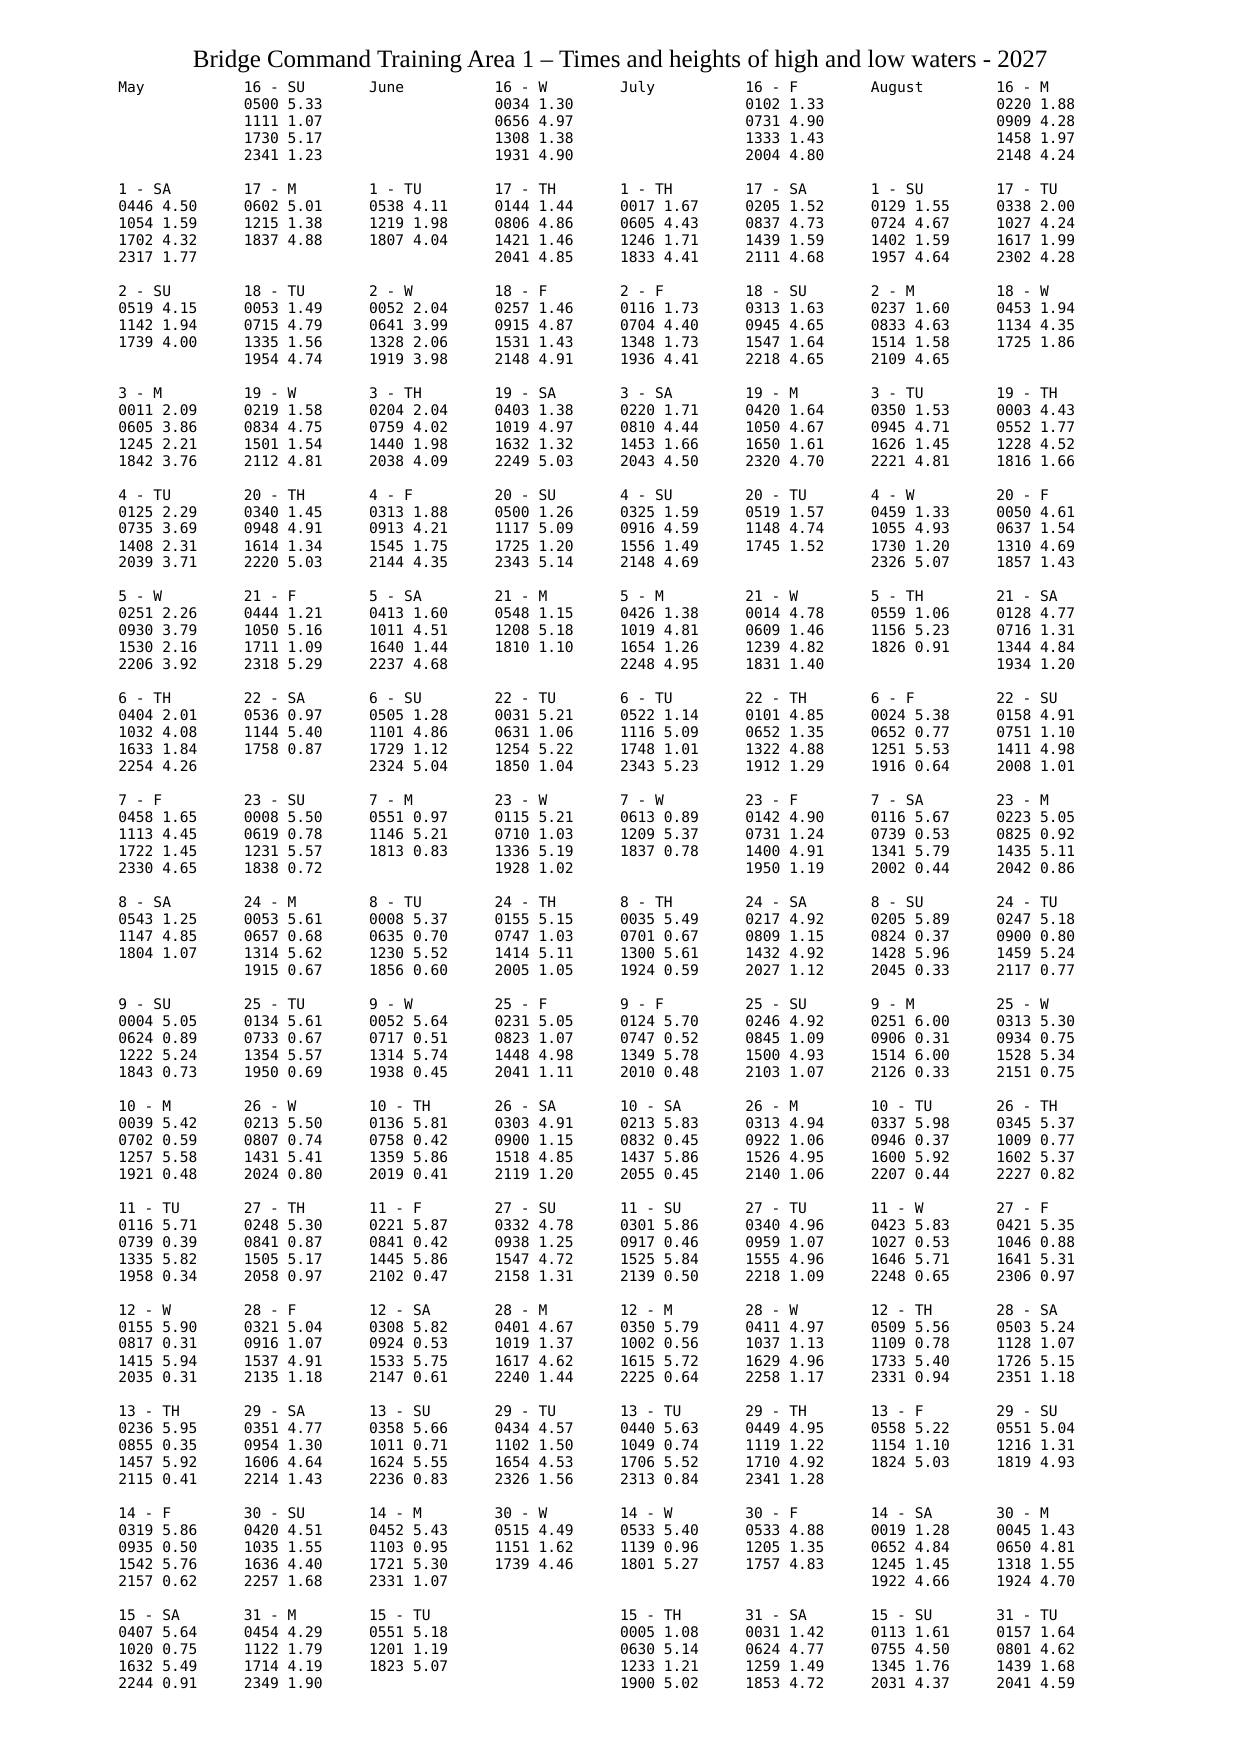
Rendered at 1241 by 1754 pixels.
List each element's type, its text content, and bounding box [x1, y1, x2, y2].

text 0731 1.24 [745, 826, 871, 843]
text 0717 0.51 [369, 1030, 494, 1047]
text 1654 4.53 [494, 1454, 620, 1471]
text 0702 0.59 [118, 1132, 243, 1149]
text 2148 4.24 [996, 147, 1122, 164]
text 2103 1.07 [745, 1064, 871, 1081]
text 1726 5.15 [996, 1352, 1122, 1369]
text 0247 5.18 [996, 911, 1122, 928]
text 0602 5.01 [243, 198, 369, 215]
text 0624 4.77 [745, 1641, 871, 1658]
text 1500 4.93 [745, 1047, 871, 1064]
text 2240 1.44 [494, 1369, 620, 1386]
text 0652 1.35 [745, 724, 871, 741]
text 1654 1.26 [620, 639, 745, 656]
text 2005 1.05 [494, 962, 620, 979]
text 1833 4.41 [620, 249, 745, 266]
text 1931 4.90 [494, 147, 620, 164]
text 0454 4.29 [243, 1624, 369, 1641]
text 1525 5.84 [620, 1251, 745, 1267]
text 1514 1.58 [871, 334, 996, 351]
text 1009 0.77 [996, 1132, 1122, 1149]
text 2 - M [871, 283, 996, 300]
text 1831 1.40 [745, 656, 871, 673]
text 1624 5.55 [369, 1454, 494, 1471]
text 1725 1.20 [494, 537, 620, 554]
text 1843 0.73 [118, 1064, 243, 1081]
text 0446 4.50 [118, 198, 243, 215]
text 1514 6.00 [871, 1047, 996, 1064]
text 1614 1.34 [243, 537, 369, 554]
text 1428 5.96 [871, 945, 996, 962]
text 5 - M [620, 588, 745, 605]
text 24 - TU [996, 894, 1122, 911]
text 0459 1.33 [871, 503, 996, 520]
text 1900 5.02 [620, 1675, 745, 1692]
text 23 - SU [243, 792, 369, 809]
text 1950 1.19 [745, 860, 871, 877]
text 9 - W [369, 996, 494, 1013]
text 1617 1.99 [996, 232, 1122, 249]
text 0421 5.35 [996, 1217, 1122, 1233]
text 1011 4.51 [369, 622, 494, 639]
text 1916 0.64 [871, 758, 996, 775]
text 16 - F [745, 79, 871, 96]
text 0900 0.80 [996, 928, 1122, 945]
text 0219 1.58 [243, 402, 369, 418]
text 1922 4.66 [871, 1573, 996, 1590]
text 1730 1.20 [871, 537, 996, 554]
text August [871, 79, 996, 96]
text 0426 1.38 [620, 605, 745, 622]
text 26 - SA [494, 1098, 620, 1115]
text 1457 5.92 [118, 1454, 243, 1471]
text 0536 0.97 [243, 707, 369, 724]
text 0136 5.81 [369, 1115, 494, 1132]
text 0519 1.57 [745, 503, 871, 520]
text 0308 5.82 [369, 1318, 494, 1335]
text 0906 0.31 [871, 1030, 996, 1047]
text 0503 5.24 [996, 1318, 1122, 1335]
text 1530 2.16 [118, 639, 243, 656]
text 0413 1.60 [369, 605, 494, 622]
text 18 - TU [243, 283, 369, 300]
text 19 - W [243, 384, 369, 402]
text 1757 4.83 [745, 1556, 871, 1573]
text 1335 1.56 [243, 334, 369, 351]
text 1117 5.09 [494, 520, 620, 537]
text 29 - SU [996, 1403, 1122, 1420]
text 2236 0.83 [369, 1471, 494, 1488]
text 1348 1.73 [620, 334, 745, 351]
text 0205 1.52 [745, 198, 871, 215]
text 1439 1.59 [745, 232, 871, 249]
text 1453 1.66 [620, 436, 745, 452]
text 0825 0.92 [996, 826, 1122, 843]
text 1837 0.78 [620, 843, 745, 860]
text 1615 5.72 [620, 1352, 745, 1369]
text 0755 4.50 [871, 1641, 996, 1658]
text 0321 5.04 [243, 1318, 369, 1335]
text 1102 1.50 [494, 1437, 620, 1454]
text 30 - M [996, 1505, 1122, 1522]
text 1537 4.91 [243, 1352, 369, 1369]
text 1239 4.82 [745, 639, 871, 656]
text 0313 1.63 [745, 300, 871, 317]
text 29 - TU [494, 1403, 620, 1420]
text 2135 1.18 [243, 1369, 369, 1386]
text 0631 1.06 [494, 724, 620, 741]
text 1109 0.78 [871, 1335, 996, 1352]
text 2004 4.80 [745, 147, 871, 164]
text 2126 0.33 [871, 1064, 996, 1081]
text 1205 1.35 [745, 1539, 871, 1556]
text 2102 0.47 [369, 1267, 494, 1284]
text 21 - SA [996, 588, 1122, 605]
text 0052 2.04 [369, 300, 494, 317]
text 1230 5.52 [369, 945, 494, 962]
text 17 - SA [745, 181, 871, 198]
text 0220 1.71 [620, 402, 745, 418]
text 1139 0.96 [620, 1539, 745, 1556]
text 0759 4.02 [369, 418, 494, 436]
text 4 - TU [118, 486, 243, 503]
text 0129 1.55 [871, 198, 996, 215]
text 1209 5.37 [620, 826, 745, 843]
text 2041 4.85 [494, 249, 620, 266]
text 0035 5.49 [620, 911, 745, 928]
text 1054 1.59 [118, 215, 243, 232]
text 0420 4.51 [243, 1522, 369, 1539]
text 0806 4.86 [494, 215, 620, 232]
text 1448 4.98 [494, 1047, 620, 1064]
text 0251 2.26 [118, 605, 243, 622]
text 2148 4.69 [620, 554, 745, 571]
text 28 - W [745, 1301, 871, 1318]
text 0807 0.74 [243, 1132, 369, 1149]
text 0351 4.77 [243, 1420, 369, 1437]
text 1011 0.71 [369, 1437, 494, 1454]
text 1632 1.32 [494, 436, 620, 452]
text 0213 5.83 [620, 1115, 745, 1132]
text 19 - SA [494, 384, 620, 402]
text 3 - TU [871, 384, 996, 402]
text 1547 4.72 [494, 1251, 620, 1267]
text 2031 4.37 [871, 1675, 996, 1692]
text 1228 4.52 [996, 436, 1122, 452]
text 10 - TU [871, 1098, 996, 1115]
text 2248 0.65 [871, 1267, 996, 1284]
text 1533 5.75 [369, 1352, 494, 1369]
text 1547 1.64 [745, 334, 871, 351]
text 1934 1.20 [996, 656, 1122, 673]
text 1147 4.85 [118, 928, 243, 945]
text 0251 6.00 [871, 1013, 996, 1030]
text 7 - SA [871, 792, 996, 809]
text 0924 0.53 [369, 1335, 494, 1352]
text 0624 0.89 [118, 1030, 243, 1047]
text 0420 1.64 [745, 402, 871, 418]
text 2 - SU [118, 283, 243, 300]
text 2117 0.77 [996, 962, 1122, 979]
text 1958 0.34 [118, 1267, 243, 1284]
text 1722 1.45 [118, 843, 243, 860]
text 0313 4.94 [745, 1115, 871, 1132]
text 0509 5.56 [871, 1318, 996, 1335]
text 0701 0.67 [620, 928, 745, 945]
text 9 - F [620, 996, 745, 1013]
text 2148 4.91 [494, 351, 620, 368]
text 1400 4.91 [745, 843, 871, 860]
text 14 - F [118, 1505, 243, 1522]
text 1336 5.19 [494, 843, 620, 860]
text 19 - M [745, 384, 871, 402]
text 0650 4.81 [996, 1539, 1122, 1556]
text 30 - SU [243, 1505, 369, 1522]
text 2158 1.31 [494, 1267, 620, 1284]
text 2317 1.77 [118, 249, 243, 266]
text 0301 5.86 [620, 1217, 745, 1233]
text 1437 5.86 [620, 1149, 745, 1166]
text 14 - W [620, 1505, 745, 1522]
text 0440 5.63 [620, 1420, 745, 1437]
text 0019 1.28 [871, 1522, 996, 1539]
text 1924 0.59 [620, 962, 745, 979]
text 2038 4.09 [369, 452, 494, 469]
text 0945 4.71 [871, 418, 996, 436]
text 0735 3.69 [118, 520, 243, 537]
text 2027 1.12 [745, 962, 871, 979]
text 0704 4.40 [620, 317, 745, 334]
text 0930 3.79 [118, 622, 243, 639]
text 2218 1.09 [745, 1267, 871, 1284]
text 1314 5.62 [243, 945, 369, 962]
text 0313 5.30 [996, 1013, 1122, 1030]
text 20 - TU [745, 486, 871, 503]
text 0605 3.86 [118, 418, 243, 436]
text 1037 1.13 [745, 1335, 871, 1352]
text 15 - TU [369, 1607, 494, 1624]
text 2144 4.35 [369, 554, 494, 571]
text 6 - TH [118, 690, 243, 707]
text 11 - F [369, 1199, 494, 1217]
text 1646 5.71 [871, 1251, 996, 1267]
text 1633 1.84 [118, 741, 243, 758]
text 24 - TH [494, 894, 620, 911]
text 2002 0.44 [871, 860, 996, 877]
text 1245 2.21 [118, 436, 243, 452]
text 28 - F [243, 1301, 369, 1318]
text 1310 4.69 [996, 537, 1122, 554]
text 21 - W [745, 588, 871, 605]
text 1432 4.92 [745, 945, 871, 962]
text 1101 4.86 [369, 724, 494, 741]
text 0031 1.42 [745, 1624, 871, 1641]
text 1912 1.29 [745, 758, 871, 775]
text 2248 4.95 [620, 656, 745, 673]
text 2 - W [369, 283, 494, 300]
text 1804 1.07 [118, 945, 243, 962]
text 2221 4.81 [871, 452, 996, 469]
text 0747 1.03 [494, 928, 620, 945]
text 0609 1.46 [745, 622, 871, 639]
text 1328 2.06 [369, 334, 494, 351]
text 2 - F [620, 283, 745, 300]
text 17 - M [243, 181, 369, 198]
text 0205 5.89 [871, 911, 996, 928]
text 24 - SA [745, 894, 871, 911]
text 1254 5.22 [494, 741, 620, 758]
text 20 - F [996, 486, 1122, 503]
text 16 - SU [243, 79, 369, 96]
text 1632 5.49 [118, 1658, 243, 1675]
text 1113 4.45 [118, 826, 243, 843]
text 1650 1.61 [745, 436, 871, 452]
text 0922 1.06 [745, 1132, 871, 1149]
text 0444 1.21 [243, 605, 369, 622]
text 2019 0.41 [369, 1166, 494, 1183]
text 0319 5.86 [118, 1522, 243, 1539]
text 4 - W [871, 486, 996, 503]
text 1826 0.91 [871, 639, 996, 656]
text 0434 4.57 [494, 1420, 620, 1437]
text 0824 0.37 [871, 928, 996, 945]
text 0505 1.28 [369, 707, 494, 724]
text 1128 1.07 [996, 1335, 1122, 1352]
text 0500 1.26 [494, 503, 620, 520]
text 1838 0.72 [243, 860, 369, 877]
text 2139 0.50 [620, 1267, 745, 1284]
text 30 - W [494, 1505, 620, 1522]
text 1257 5.58 [118, 1149, 243, 1166]
text 0500 5.33 [243, 96, 369, 113]
text 8 - SU [871, 894, 996, 911]
text 1142 1.94 [118, 317, 243, 334]
text 1810 1.10 [494, 639, 620, 656]
text 1414 5.11 [494, 945, 620, 962]
text 1246 1.71 [620, 232, 745, 249]
text 2220 5.03 [243, 554, 369, 571]
text 11 - SU [620, 1199, 745, 1217]
text 1856 0.60 [369, 962, 494, 979]
text 1545 1.75 [369, 537, 494, 554]
text 0946 0.37 [871, 1132, 996, 1149]
text 17 - TH [494, 181, 620, 198]
text 0345 5.37 [996, 1115, 1122, 1132]
text 1714 4.19 [243, 1658, 369, 1675]
text 1027 4.24 [996, 215, 1122, 232]
text 26 - M [745, 1098, 871, 1115]
text 0358 5.66 [369, 1420, 494, 1437]
text 1050 5.16 [243, 622, 369, 639]
text 2008 1.01 [996, 758, 1122, 775]
text 0403 1.38 [494, 402, 620, 418]
text 1233 1.21 [620, 1658, 745, 1675]
text 0739 0.53 [871, 826, 996, 843]
text 1813 0.83 [369, 843, 494, 860]
text 0935 0.50 [118, 1539, 243, 1556]
text 0340 1.45 [243, 503, 369, 520]
text 15 - SA [118, 1607, 243, 1624]
text 2320 4.70 [745, 452, 871, 469]
text 6 - SU [369, 690, 494, 707]
text 0337 5.98 [871, 1115, 996, 1132]
text 2214 1.43 [243, 1471, 369, 1488]
text 1435 5.11 [996, 843, 1122, 860]
text 0031 5.21 [494, 707, 620, 724]
text May [118, 79, 243, 96]
text 29 - SA [243, 1403, 369, 1420]
text 28 - M [494, 1301, 620, 1318]
text 29 - TH [745, 1403, 871, 1420]
text 0837 4.73 [745, 215, 871, 232]
text 0449 4.95 [745, 1420, 871, 1437]
text 2058 0.97 [243, 1267, 369, 1284]
text 2313 0.84 [620, 1471, 745, 1488]
text 2010 0.48 [620, 1064, 745, 1081]
text June [369, 79, 494, 96]
text 0823 1.07 [494, 1030, 620, 1047]
text 0716 1.31 [996, 622, 1122, 639]
text 0657 0.68 [243, 928, 369, 945]
text 1555 4.96 [745, 1251, 871, 1267]
text 0155 5.15 [494, 911, 620, 928]
text 0917 0.46 [620, 1233, 745, 1251]
text 1823 5.07 [369, 1658, 494, 1675]
text 1739 4.00 [118, 334, 243, 351]
text 0543 1.25 [118, 911, 243, 928]
text 1626 1.45 [871, 436, 996, 452]
text 15 - SU [871, 1607, 996, 1624]
text 26 - W [243, 1098, 369, 1115]
text 0217 4.92 [745, 911, 871, 928]
text 1019 4.97 [494, 418, 620, 436]
text 0652 4.84 [871, 1539, 996, 1556]
text 0039 5.42 [118, 1115, 243, 1132]
text 9 - SU [118, 996, 243, 1013]
text 1300 5.61 [620, 945, 745, 962]
text 0913 4.21 [369, 520, 494, 537]
text 1807 4.04 [369, 232, 494, 249]
text 0008 5.37 [369, 911, 494, 928]
text 2326 1.56 [494, 1471, 620, 1488]
text 2258 1.17 [745, 1369, 871, 1386]
text 1556 1.49 [620, 537, 745, 554]
text 1208 5.18 [494, 622, 620, 639]
text 17 - TU [996, 181, 1122, 198]
text 0401 4.67 [494, 1318, 620, 1335]
text 2147 0.61 [369, 1369, 494, 1386]
text 1801 5.27 [620, 1556, 745, 1573]
text 0034 1.30 [494, 96, 620, 113]
text 0724 4.67 [871, 215, 996, 232]
text 1819 4.93 [996, 1454, 1122, 1471]
text 0900 1.15 [494, 1132, 620, 1149]
text 0257 1.46 [494, 300, 620, 317]
text 1957 4.64 [871, 249, 996, 266]
text 0213 5.50 [243, 1115, 369, 1132]
text 1729 1.12 [369, 741, 494, 758]
text 0548 1.15 [494, 605, 620, 622]
text 0050 4.61 [996, 503, 1122, 520]
text 1853 4.72 [745, 1675, 871, 1692]
text 1606 4.64 [243, 1454, 369, 1471]
text 0619 0.78 [243, 826, 369, 843]
text 0004 5.05 [118, 1013, 243, 1030]
text 0024 5.38 [871, 707, 996, 724]
text 2115 0.41 [118, 1471, 243, 1488]
text 6 - TU [620, 690, 745, 707]
text 16 - M [996, 79, 1122, 96]
text 0533 4.88 [745, 1522, 871, 1539]
text 1758 0.87 [243, 741, 369, 758]
text 1308 1.38 [494, 130, 620, 147]
text 0801 4.62 [996, 1641, 1122, 1658]
text 1148 4.74 [745, 520, 871, 537]
text 1344 4.84 [996, 639, 1122, 656]
text 7 - M [369, 792, 494, 809]
text 1032 4.08 [118, 724, 243, 741]
text 2041 1.11 [494, 1064, 620, 1081]
text 1919 3.98 [369, 351, 494, 368]
text 2331 1.07 [369, 1573, 494, 1590]
text 0841 0.87 [243, 1233, 369, 1251]
text 2227 0.82 [996, 1166, 1122, 1183]
text 0832 0.45 [620, 1132, 745, 1149]
text 13 - TU [620, 1403, 745, 1420]
text 0101 4.85 [745, 707, 871, 724]
text 1122 1.79 [243, 1641, 369, 1658]
text 1954 4.74 [243, 351, 369, 368]
text 1824 5.03 [871, 1454, 996, 1471]
text 1144 5.40 [243, 724, 369, 741]
text 3 - TH [369, 384, 494, 402]
text 1259 1.49 [745, 1658, 871, 1675]
text 1950 0.69 [243, 1064, 369, 1081]
text 1702 4.32 [118, 232, 243, 249]
text 0134 5.61 [243, 1013, 369, 1030]
text 1019 4.81 [620, 622, 745, 639]
text 1111 1.07 [243, 113, 369, 130]
text 0237 1.60 [871, 300, 996, 317]
text 23 - W [494, 792, 620, 809]
text 12 - W [118, 1301, 243, 1318]
text 11 - W [871, 1199, 996, 1217]
text 2331 0.94 [871, 1369, 996, 1386]
text 0221 5.87 [369, 1217, 494, 1233]
text 1354 5.57 [243, 1047, 369, 1064]
text 2206 3.92 [118, 656, 243, 673]
text 0909 4.28 [996, 113, 1122, 130]
text 2218 4.65 [745, 351, 871, 368]
text 1415 5.94 [118, 1352, 243, 1369]
text 0613 0.89 [620, 809, 745, 826]
text 0113 1.61 [871, 1624, 996, 1641]
text 0155 5.90 [118, 1318, 243, 1335]
text 0817 0.31 [118, 1335, 243, 1352]
text 1216 1.31 [996, 1437, 1122, 1454]
text 27 - F [996, 1199, 1122, 1217]
text 2119 1.20 [494, 1166, 620, 1183]
text 9 - M [871, 996, 996, 1013]
text 1842 3.76 [118, 452, 243, 469]
text 0005 1.08 [620, 1624, 745, 1641]
text 2343 5.23 [620, 758, 745, 775]
text 1314 5.74 [369, 1047, 494, 1064]
text 0204 2.04 [369, 402, 494, 418]
text 0945 4.65 [745, 317, 871, 334]
text 1050 4.67 [745, 418, 871, 436]
text 1055 4.93 [871, 520, 996, 537]
text 1146 5.21 [369, 826, 494, 843]
text 1445 5.86 [369, 1251, 494, 1267]
text 30 - F [745, 1505, 871, 1522]
text 0559 1.06 [871, 605, 996, 622]
text 2225 0.64 [620, 1369, 745, 1386]
text 13 - F [871, 1403, 996, 1420]
text 1322 4.88 [745, 741, 871, 758]
text 0313 1.88 [369, 503, 494, 520]
text 8 - TH [620, 894, 745, 911]
text 2254 4.26 [118, 758, 243, 775]
text 0522 1.14 [620, 707, 745, 724]
text 1 - TH [620, 181, 745, 198]
text 4 - SU [620, 486, 745, 503]
text 0855 0.35 [118, 1437, 243, 1454]
text 27 - TH [243, 1199, 369, 1217]
text 1333 1.43 [745, 130, 871, 147]
text 1706 5.52 [620, 1454, 745, 1471]
text 0453 1.94 [996, 300, 1122, 317]
text 1921 0.48 [118, 1166, 243, 1183]
text 21 - F [243, 588, 369, 605]
text 2111 4.68 [745, 249, 871, 266]
text 0014 4.78 [745, 605, 871, 622]
text 2341 1.23 [243, 147, 369, 164]
text 0407 5.64 [118, 1624, 243, 1641]
text 1518 4.85 [494, 1149, 620, 1166]
text 1359 5.86 [369, 1149, 494, 1166]
text 4 - F [369, 486, 494, 503]
text 2109 4.65 [871, 351, 996, 368]
text 14 - M [369, 1505, 494, 1522]
text 0758 0.42 [369, 1132, 494, 1149]
text 2024 0.80 [243, 1166, 369, 1183]
text 25 - W [996, 996, 1122, 1013]
text 31 - M [243, 1607, 369, 1624]
text 1318 1.55 [996, 1556, 1122, 1573]
text 1103 0.95 [369, 1539, 494, 1556]
text 1857 1.43 [996, 554, 1122, 571]
text 1231 5.57 [243, 843, 369, 860]
text 22 - TH [745, 690, 871, 707]
text 0841 0.42 [369, 1233, 494, 1251]
text 1134 4.35 [996, 317, 1122, 334]
text 2207 0.44 [871, 1166, 996, 1183]
text 1341 5.79 [871, 843, 996, 860]
text 0236 5.95 [118, 1420, 243, 1437]
text 27 - SU [494, 1199, 620, 1217]
text 27 - TU [745, 1199, 871, 1217]
text 1459 5.24 [996, 945, 1122, 962]
text 21 - M [494, 588, 620, 605]
text 0116 5.71 [118, 1217, 243, 1233]
text 0223 5.05 [996, 809, 1122, 826]
text 1748 1.01 [620, 741, 745, 758]
text 0834 4.75 [243, 418, 369, 436]
text 0338 2.00 [996, 198, 1122, 215]
text 1938 0.45 [369, 1064, 494, 1081]
text 1 - SU [871, 181, 996, 198]
text 1251 5.53 [871, 741, 996, 758]
text 0652 0.77 [871, 724, 996, 741]
text 0303 4.91 [494, 1115, 620, 1132]
text 0934 0.75 [996, 1030, 1122, 1047]
text 1 - TU [369, 181, 494, 198]
text 0845 1.09 [745, 1030, 871, 1047]
text 2035 0.31 [118, 1369, 243, 1386]
text 3 - SA [620, 384, 745, 402]
text 2326 5.07 [871, 554, 996, 571]
text 0938 1.25 [494, 1233, 620, 1251]
text 12 - M [620, 1301, 745, 1318]
text 1458 1.97 [996, 130, 1122, 147]
text 0231 5.05 [494, 1013, 620, 1030]
text 0011 2.09 [118, 402, 243, 418]
text 25 - SU [745, 996, 871, 1013]
text 0116 1.73 [620, 300, 745, 317]
text 2039 3.71 [118, 554, 243, 571]
text 0551 5.18 [369, 1624, 494, 1641]
text 0332 4.78 [494, 1217, 620, 1233]
text 20 - SU [494, 486, 620, 503]
text 11 - TU [118, 1199, 243, 1217]
text 0916 4.59 [620, 520, 745, 537]
text 14 - SA [871, 1505, 996, 1522]
text 8 - SA [118, 894, 243, 911]
text 0325 1.59 [620, 503, 745, 520]
text 2112 4.81 [243, 452, 369, 469]
text 31 - TU [996, 1607, 1122, 1624]
text 1154 1.10 [871, 1437, 996, 1454]
text 1116 5.09 [620, 724, 745, 741]
text 1640 1.44 [369, 639, 494, 656]
text 0959 1.07 [745, 1233, 871, 1251]
text 0045 1.43 [996, 1522, 1122, 1539]
text 1 - SA [118, 181, 243, 198]
text 1617 4.62 [494, 1352, 620, 1369]
text 0637 1.54 [996, 520, 1122, 537]
text 10 - SA [620, 1098, 745, 1115]
text 2341 1.28 [745, 1471, 871, 1488]
text 0423 5.83 [871, 1217, 996, 1233]
text 0115 5.21 [494, 809, 620, 826]
text 1850 1.04 [494, 758, 620, 775]
text 1928 1.02 [494, 860, 620, 877]
text 22 - SA [243, 690, 369, 707]
text 1721 5.30 [369, 1556, 494, 1573]
text 2324 5.04 [369, 758, 494, 775]
text 0538 4.11 [369, 198, 494, 215]
text 19 - TH [996, 384, 1122, 402]
text 0641 3.99 [369, 317, 494, 334]
text 2318 5.29 [243, 656, 369, 673]
text 2343 5.14 [494, 554, 620, 571]
text 0751 1.10 [996, 724, 1122, 741]
text 1528 5.34 [996, 1047, 1122, 1064]
text 1439 1.68 [996, 1658, 1122, 1675]
text 1915 0.67 [243, 962, 369, 979]
text 0157 1.64 [996, 1624, 1122, 1641]
text 0053 1.49 [243, 300, 369, 317]
text 1816 1.66 [996, 452, 1122, 469]
text 2041 4.59 [996, 1675, 1122, 1692]
text 1002 0.56 [620, 1335, 745, 1352]
text 25 - F [494, 996, 620, 1013]
text 1219 1.98 [369, 215, 494, 232]
text 1730 5.17 [243, 130, 369, 147]
text 1710 4.92 [745, 1454, 871, 1471]
text 1501 1.54 [243, 436, 369, 452]
text 1733 5.40 [871, 1352, 996, 1369]
text 0350 5.79 [620, 1318, 745, 1335]
text 1725 1.86 [996, 334, 1122, 351]
text 0515 4.49 [494, 1522, 620, 1539]
text 0158 4.91 [996, 707, 1122, 724]
text 2330 4.65 [118, 860, 243, 877]
text 13 - SU [369, 1403, 494, 1420]
text 0656 4.97 [494, 113, 620, 130]
text 0809 1.15 [745, 928, 871, 945]
text 1629 4.96 [745, 1352, 871, 1369]
text 2349 1.90 [243, 1675, 369, 1692]
text 0144 1.44 [494, 198, 620, 215]
text 10 - TH [369, 1098, 494, 1115]
text 5 - SA [369, 588, 494, 605]
text 25 - TU [243, 996, 369, 1013]
text 10 - M [118, 1098, 243, 1115]
text 0605 4.43 [620, 215, 745, 232]
text 0551 5.04 [996, 1420, 1122, 1437]
text 0551 0.97 [369, 809, 494, 826]
text 0552 1.77 [996, 418, 1122, 436]
text 23 - F [745, 792, 871, 809]
text 1408 2.31 [118, 537, 243, 554]
text 0053 5.61 [243, 911, 369, 928]
text 0128 4.77 [996, 605, 1122, 622]
text 7 - F [118, 792, 243, 809]
text 0142 4.90 [745, 809, 871, 826]
text 2055 0.45 [620, 1166, 745, 1183]
text 8 - TU [369, 894, 494, 911]
text 1222 5.24 [118, 1047, 243, 1064]
text 0916 1.07 [243, 1335, 369, 1352]
text 2257 1.68 [243, 1573, 369, 1590]
text 1119 1.22 [745, 1437, 871, 1454]
text 1505 5.17 [243, 1251, 369, 1267]
text 0733 0.67 [243, 1030, 369, 1047]
text 0350 1.53 [871, 402, 996, 418]
text 0102 1.33 [745, 96, 871, 113]
text 0710 1.03 [494, 826, 620, 843]
text 1411 4.98 [996, 741, 1122, 758]
text 2351 1.18 [996, 1369, 1122, 1386]
text 1201 1.19 [369, 1641, 494, 1658]
text 5 - TH [871, 588, 996, 605]
text 0003 4.43 [996, 402, 1122, 418]
text 1602 5.37 [996, 1149, 1122, 1166]
text 0220 1.88 [996, 96, 1122, 113]
text 2045 0.33 [871, 962, 996, 979]
text 0340 4.96 [745, 1217, 871, 1233]
text 2043 4.50 [620, 452, 745, 469]
text 1440 1.98 [369, 436, 494, 452]
text 2157 0.62 [118, 1573, 243, 1590]
text 13 - TH [118, 1403, 243, 1420]
text 0458 1.65 [118, 809, 243, 826]
text 1542 5.76 [118, 1556, 243, 1573]
text 2302 4.28 [996, 249, 1122, 266]
text 0248 5.30 [243, 1217, 369, 1233]
text 0635 0.70 [369, 928, 494, 945]
text 5 - W [118, 588, 243, 605]
text 0715 4.79 [243, 317, 369, 334]
text 1402 1.59 [871, 232, 996, 249]
text 2249 5.03 [494, 452, 620, 469]
text 1335 5.82 [118, 1251, 243, 1267]
text 1046 0.88 [996, 1233, 1122, 1251]
text 0519 4.15 [118, 300, 243, 317]
text 1936 4.41 [620, 351, 745, 368]
text 20 - TH [243, 486, 369, 503]
text 1027 0.53 [871, 1233, 996, 1251]
text 1837 4.88 [243, 232, 369, 249]
text 1151 1.62 [494, 1539, 620, 1556]
text 3 - M [118, 384, 243, 402]
text 1245 1.45 [871, 1556, 996, 1573]
text 0810 4.44 [620, 418, 745, 436]
text 1526 4.95 [745, 1149, 871, 1166]
text 0124 5.70 [620, 1013, 745, 1030]
text 0948 4.91 [243, 520, 369, 537]
text 0017 1.67 [620, 198, 745, 215]
text 1431 5.41 [243, 1149, 369, 1166]
text 2244 0.91 [118, 1675, 243, 1692]
text 0008 5.50 [243, 809, 369, 826]
text 0739 0.39 [118, 1233, 243, 1251]
text 18 - F [494, 283, 620, 300]
text 1349 5.78 [620, 1047, 745, 1064]
text 1636 4.40 [243, 1556, 369, 1573]
text 1739 4.46 [494, 1556, 620, 1573]
text 1345 1.76 [871, 1658, 996, 1675]
text 24 - M [243, 894, 369, 911]
text 23 - M [996, 792, 1122, 809]
text 7 - W [620, 792, 745, 809]
text 22 - TU [494, 690, 620, 707]
text 1641 5.31 [996, 1251, 1122, 1267]
text 2306 0.97 [996, 1267, 1122, 1284]
text 0246 4.92 [745, 1013, 871, 1030]
text July [620, 79, 745, 96]
text 12 - TH [871, 1301, 996, 1318]
text 2151 0.75 [996, 1064, 1122, 1081]
text 26 - TH [996, 1098, 1122, 1115]
text 0404 2.01 [118, 707, 243, 724]
text 0558 5.22 [871, 1420, 996, 1437]
text 1019 1.37 [494, 1335, 620, 1352]
text 1600 5.92 [871, 1149, 996, 1166]
text 6 - F [871, 690, 996, 707]
text 2237 4.68 [369, 656, 494, 673]
text 1745 1.52 [745, 537, 871, 554]
text 0116 5.67 [871, 809, 996, 826]
text 0731 4.90 [745, 113, 871, 130]
text 1924 4.70 [996, 1573, 1122, 1590]
text 0833 4.63 [871, 317, 996, 334]
text 0747 0.52 [620, 1030, 745, 1047]
text 31 - SA [745, 1607, 871, 1624]
text 1215 1.38 [243, 215, 369, 232]
text 0915 4.87 [494, 317, 620, 334]
text 1156 5.23 [871, 622, 996, 639]
text 12 - SA [369, 1301, 494, 1318]
text 16 - W [494, 79, 620, 96]
text 0533 5.40 [620, 1522, 745, 1539]
text 1020 0.75 [118, 1641, 243, 1658]
text 1531 1.43 [494, 334, 620, 351]
text 1711 1.09 [243, 639, 369, 656]
text 1035 1.55 [243, 1539, 369, 1556]
text 1049 0.74 [620, 1437, 745, 1454]
text 0630 5.14 [620, 1641, 745, 1658]
text 18 - W [996, 283, 1122, 300]
text 0954 1.30 [243, 1437, 369, 1454]
text 15 - TH [620, 1607, 745, 1624]
text 0125 2.29 [118, 503, 243, 520]
text 2042 0.86 [996, 860, 1122, 877]
text 0052 5.64 [369, 1013, 494, 1030]
text 18 - SU [745, 283, 871, 300]
text 0452 5.43 [369, 1522, 494, 1539]
text 2140 1.06 [745, 1166, 871, 1183]
text 1421 1.46 [494, 232, 620, 249]
text 28 - SA [996, 1301, 1122, 1318]
text 22 - SU [996, 690, 1122, 707]
text 0411 4.97 [745, 1318, 871, 1335]
